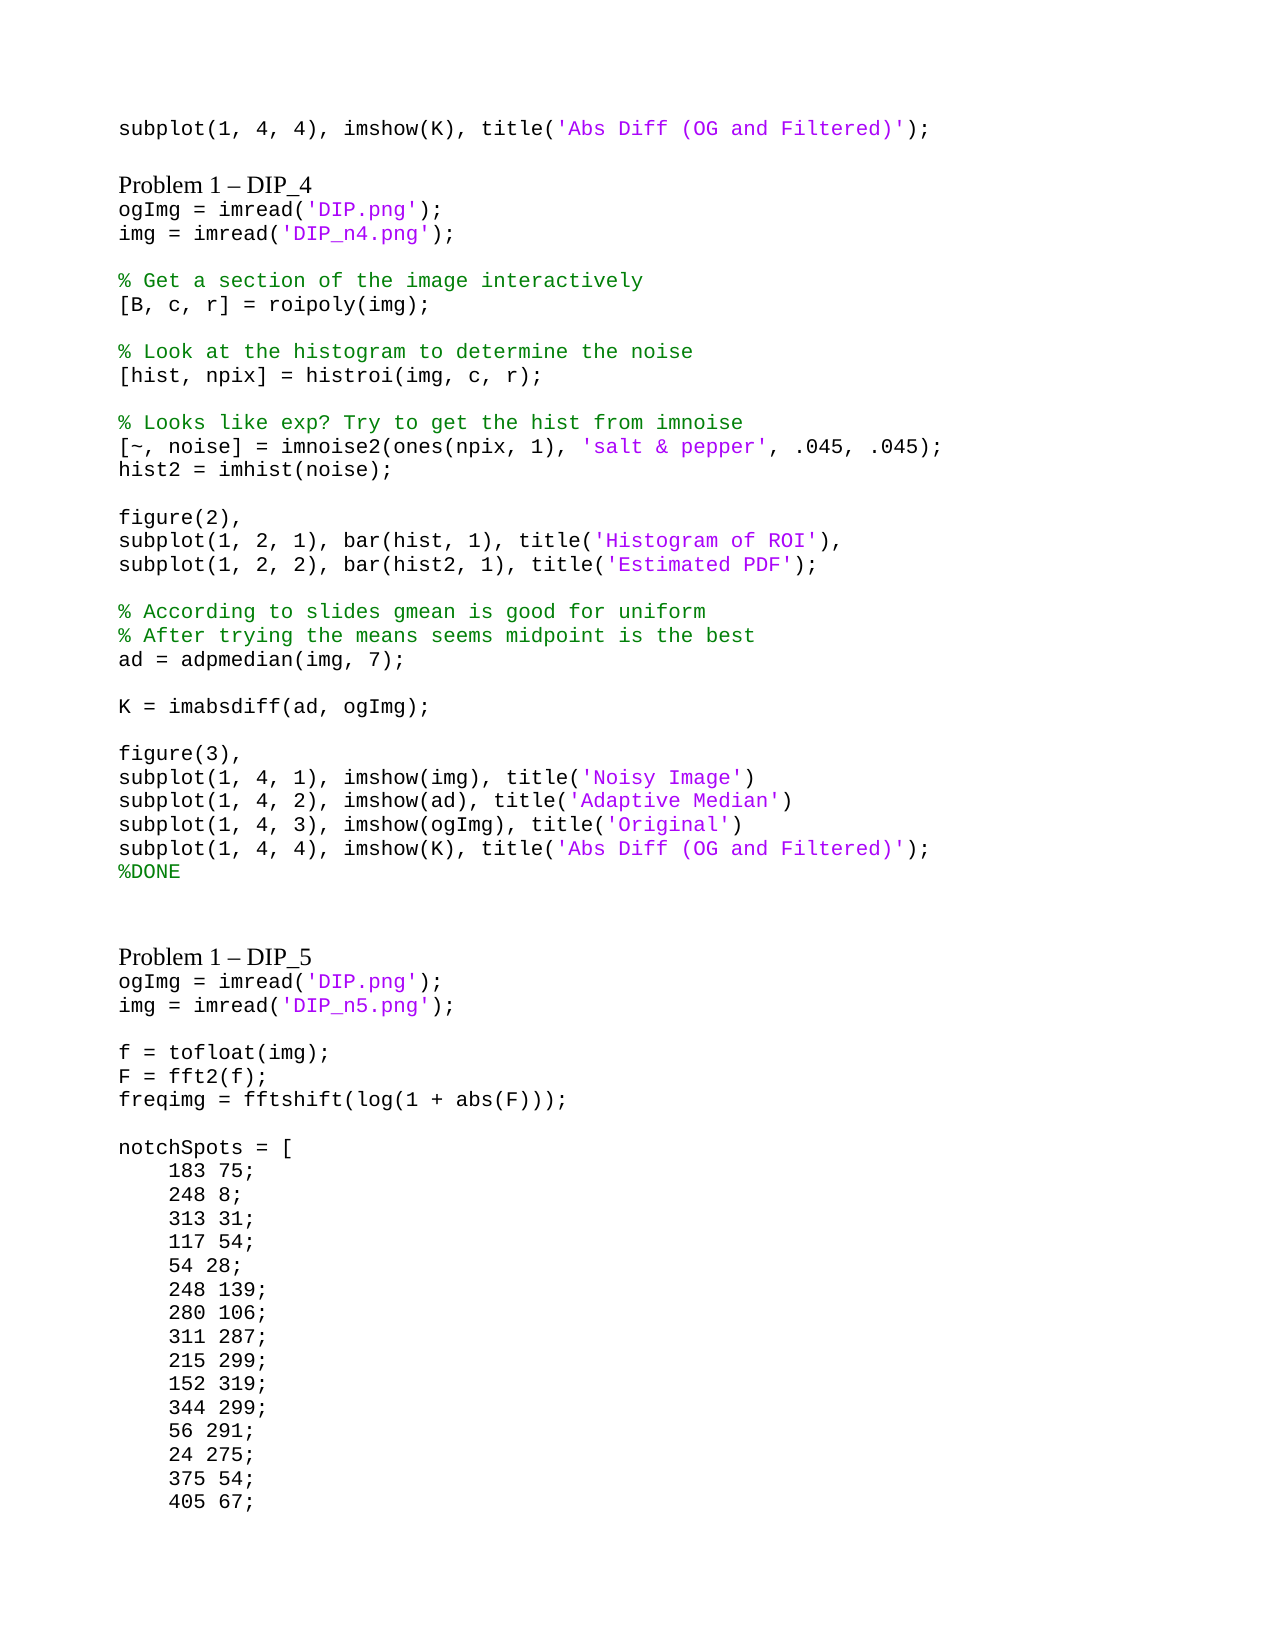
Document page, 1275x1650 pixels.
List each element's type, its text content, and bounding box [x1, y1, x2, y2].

text % According to slides gmean is good for uniform [118, 601, 1157, 625]
text % Look at the histogram to determine the noise [118, 341, 1157, 365]
text [B, c, r] = roipoly(img); [118, 294, 1157, 317]
text hist2 = imhist(noise); [118, 459, 1157, 483]
text 152 319; [118, 1373, 1157, 1397]
text 280 106; [118, 1302, 1157, 1326]
text 311 287; [118, 1326, 1157, 1349]
text % After trying the means seems midpoint is the best [118, 625, 1157, 648]
text 375 54; [118, 1468, 1157, 1491]
text 215 299; [118, 1349, 1157, 1373]
text subplot(1, 4, 1), imshow(img), title('Noisy Image') [118, 767, 1157, 790]
text 56 291; [118, 1421, 1157, 1444]
text 248 139; [118, 1279, 1157, 1302]
text K = imabsdiff(ad, ogImg); [118, 696, 1157, 719]
text 54 28; [118, 1255, 1157, 1279]
text Problem 1 – DIP_5 [118, 942, 1157, 971]
text img = imread('DIP_n5.png'); [118, 995, 1157, 1018]
text figure(3), [118, 743, 1157, 767]
text ogImg = imread('DIP.png'); [118, 199, 1157, 223]
text % Get a section of the image interactively [118, 270, 1157, 294]
text 405 67; [118, 1491, 1157, 1515]
text 24 275; [118, 1444, 1157, 1468]
text subplot(1, 4, 3), imshow(ogImg), title('Original') [118, 814, 1157, 838]
text [hist, npix] = histroi(img, c, r); [118, 365, 1157, 388]
text 313 31; [118, 1208, 1157, 1231]
text img = imread('DIP_n4.png'); [118, 223, 1157, 247]
text 117 54; [118, 1231, 1157, 1255]
text ogImg = imread('DIP.png'); [118, 971, 1157, 995]
text 248 8; [118, 1184, 1157, 1208]
text Problem 1 – DIP_4 [118, 171, 1157, 199]
text freqimg = fftshift(log(1 + abs(F))); [118, 1089, 1157, 1113]
text f = tofloat(img); [118, 1042, 1157, 1066]
text notchSpots = [ [118, 1137, 1157, 1160]
text 344 299; [118, 1397, 1157, 1421]
text ad = adpmedian(img, 7); [118, 648, 1157, 672]
text subplot(1, 4, 4), imshow(K), title('Abs Diff (OG and Filtered)'); [118, 838, 1157, 861]
text subplot(1, 2, 2), bar(hist2, 1), title('Estimated PDF'); [118, 554, 1157, 578]
text [~, noise] = imnoise2(ones(npix, 1), 'salt & pepper', .045, .045); [118, 436, 1157, 459]
text F = fft2(f); [118, 1066, 1157, 1089]
text % Looks like exp? Try to get the hist from imnoise [118, 412, 1157, 436]
text figure(2), [118, 507, 1157, 530]
text 183 75; [118, 1160, 1157, 1184]
text subplot(1, 4, 2), imshow(ad), title('Adaptive Median') [118, 790, 1157, 814]
text subplot(1, 2, 1), bar(hist, 1), title('Histogram of ROI'), [118, 530, 1157, 554]
text %DONE [118, 861, 1157, 885]
text subplot(1, 4, 4), imshow(K), title('Abs Diff (OG and Filtered)'); [118, 118, 1157, 142]
